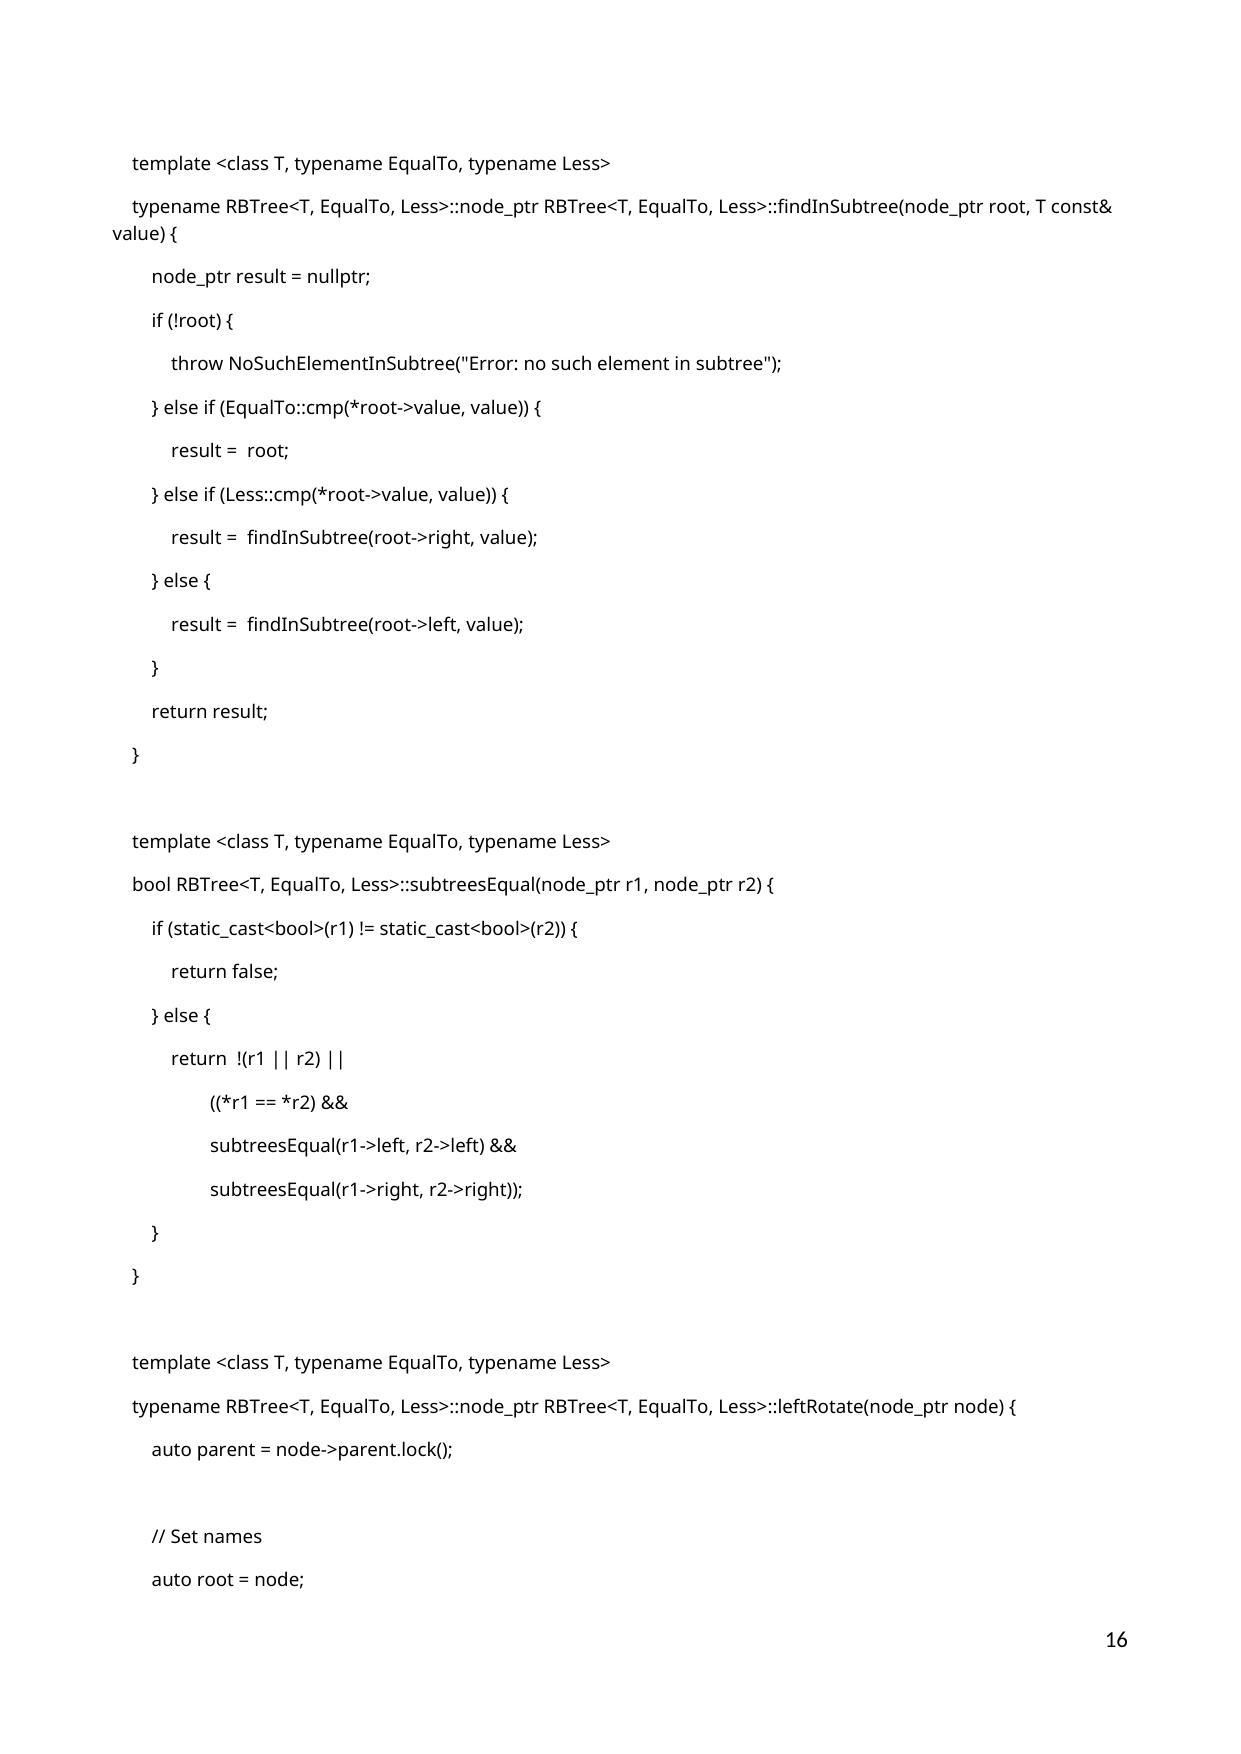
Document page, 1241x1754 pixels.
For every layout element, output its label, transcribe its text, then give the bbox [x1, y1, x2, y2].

text } else if (Less::cmp(*root->value, value)) { [112, 481, 1128, 506]
text bool RBTree<T, EqualTo, Less>::subtreesEqual(node_ptr r1, node_ptr r2) { [112, 872, 1128, 897]
text result = root; [112, 437, 1128, 463]
text auto root = node; [112, 1567, 1128, 1592]
text } [112, 1263, 1128, 1288]
text return false; [112, 959, 1128, 984]
text typename RBTree<T, EqualTo, Less>::node_ptr RBTree<T, EqualTo, Less>::findInSubtree(node_ptr root, T const& value) { [112, 193, 1128, 246]
text return !(r1 || r2) || [112, 1046, 1128, 1071]
text } [112, 654, 1128, 680]
text subtreesEqual(r1->left, r2->left) && [112, 1132, 1128, 1158]
text return result; [112, 698, 1128, 723]
text template <class T, typename EqualTo, typename Less> [112, 150, 1128, 176]
text auto parent = node->parent.lock(); [112, 1436, 1128, 1462]
text if (static_cast<bool>(r1) != static_cast<bool>(r2)) { [112, 915, 1128, 941]
text // Set names [112, 1523, 1128, 1549]
text } else if (EqualTo::cmp(*root->value, value)) { [112, 394, 1128, 419]
text template <class T, typename EqualTo, typename Less> [112, 828, 1128, 854]
text throw NoSuchElementInSubtree("Error: no such element in subtree"); [112, 351, 1128, 376]
text typename RBTree<T, EqualTo, Less>::node_ptr RBTree<T, EqualTo, Less>::leftRotate(node_ptr node) { [112, 1393, 1128, 1418]
text result = findInSubtree(root->right, value); [112, 524, 1128, 550]
text } else { [112, 1002, 1128, 1028]
text ((*r1 == *r2) && [112, 1089, 1128, 1114]
text subtreesEqual(r1->right, r2->right)); [112, 1176, 1128, 1201]
text } [112, 741, 1128, 767]
text } else { [112, 568, 1128, 593]
text node_ptr result = nullptr; [112, 264, 1128, 289]
text } [112, 1219, 1128, 1245]
text result = findInSubtree(root->left, value); [112, 611, 1128, 637]
text template <class T, typename EqualTo, typename Less> [112, 1349, 1128, 1375]
text if (!root) { [112, 307, 1128, 333]
